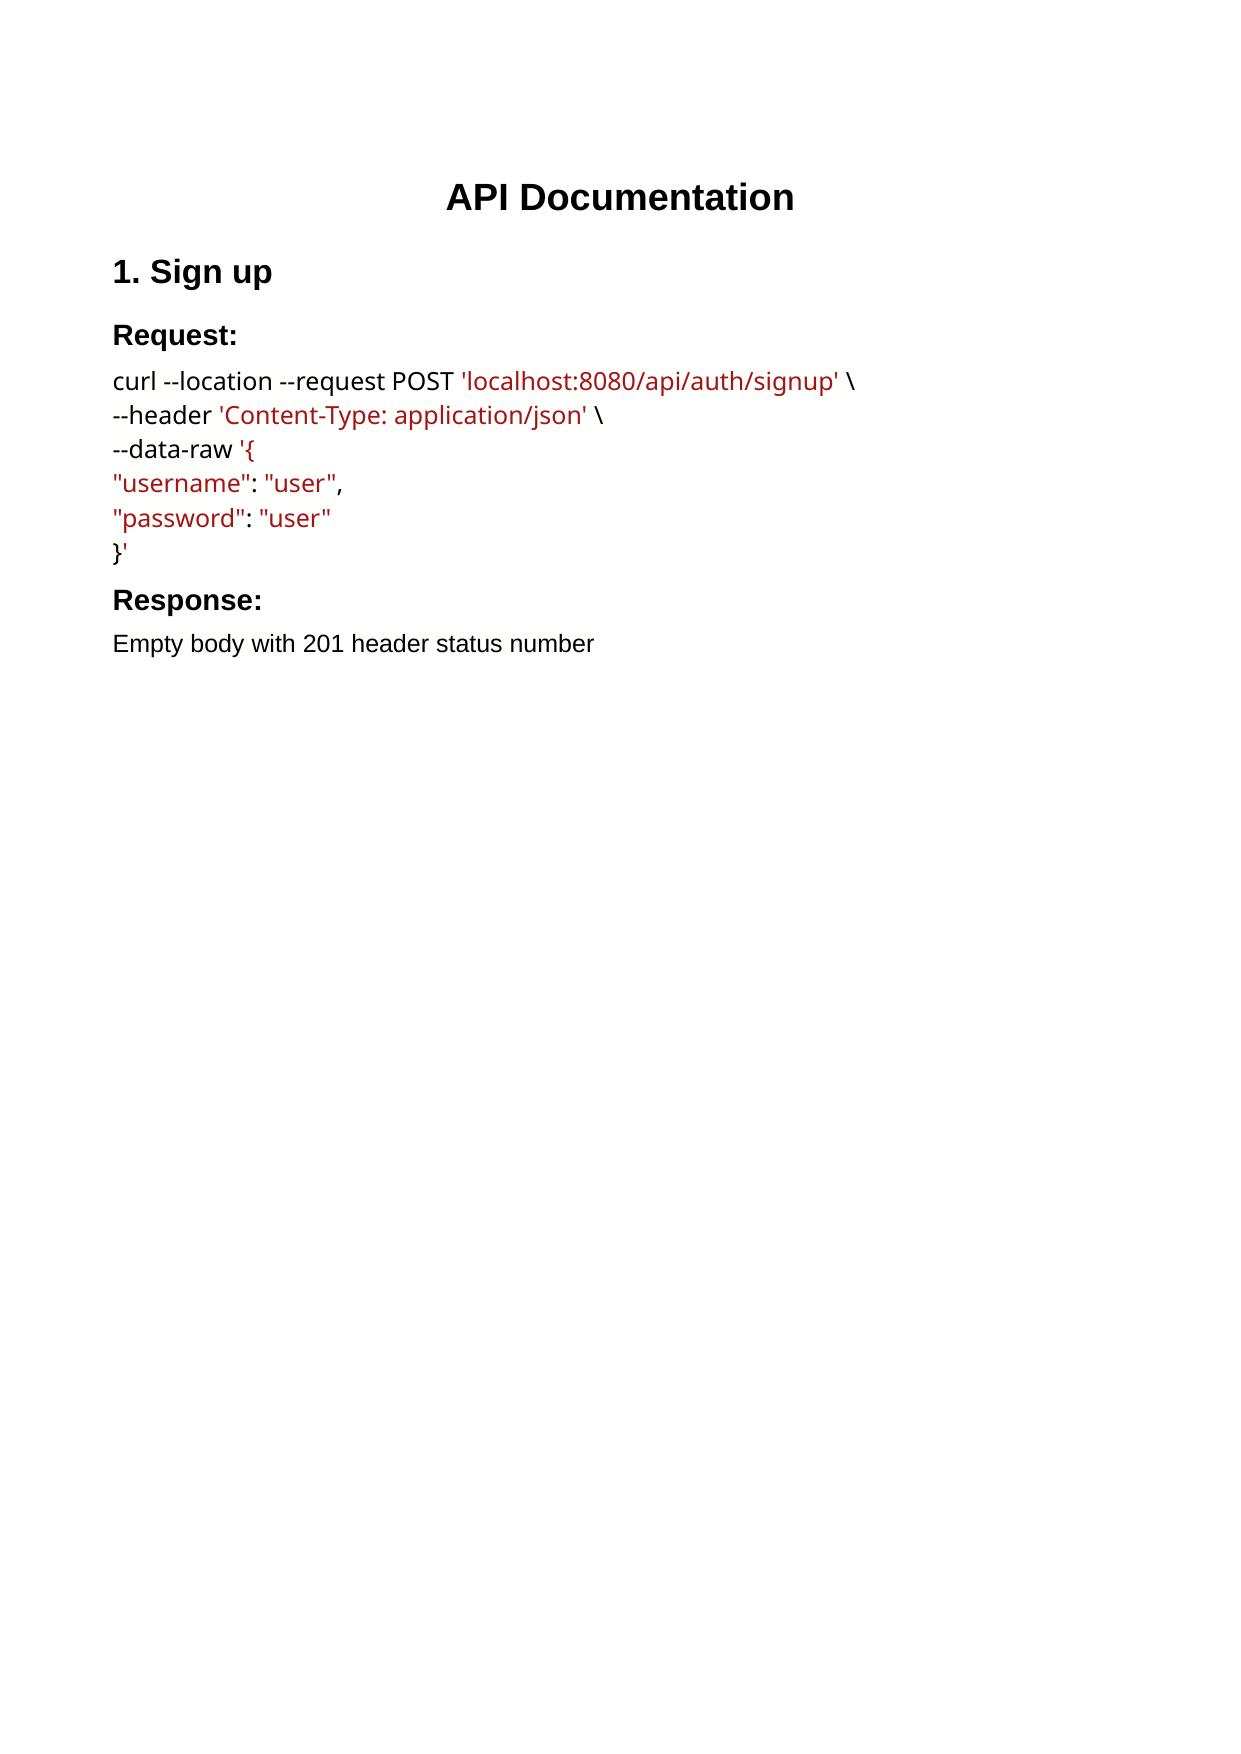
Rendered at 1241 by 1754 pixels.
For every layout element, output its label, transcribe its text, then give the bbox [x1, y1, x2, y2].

text Empty body with 201 header status number [112, 629, 1128, 658]
text curl --location --request POST 'localhost:8080/api/auth/signup' \ [112, 364, 1128, 398]
subtitle 1. Sign up [112, 252, 1128, 291]
text "username": "user", [112, 466, 1128, 500]
text }' [112, 534, 1128, 568]
subtitle Request: [112, 318, 1128, 351]
text --header 'Content-Type: application/json' \ [112, 398, 1128, 432]
subtitle API Documentation [112, 175, 1128, 219]
text "password": "user" [112, 500, 1128, 534]
text --data-raw '{ [112, 432, 1128, 466]
subtitle Response: [112, 583, 1128, 617]
